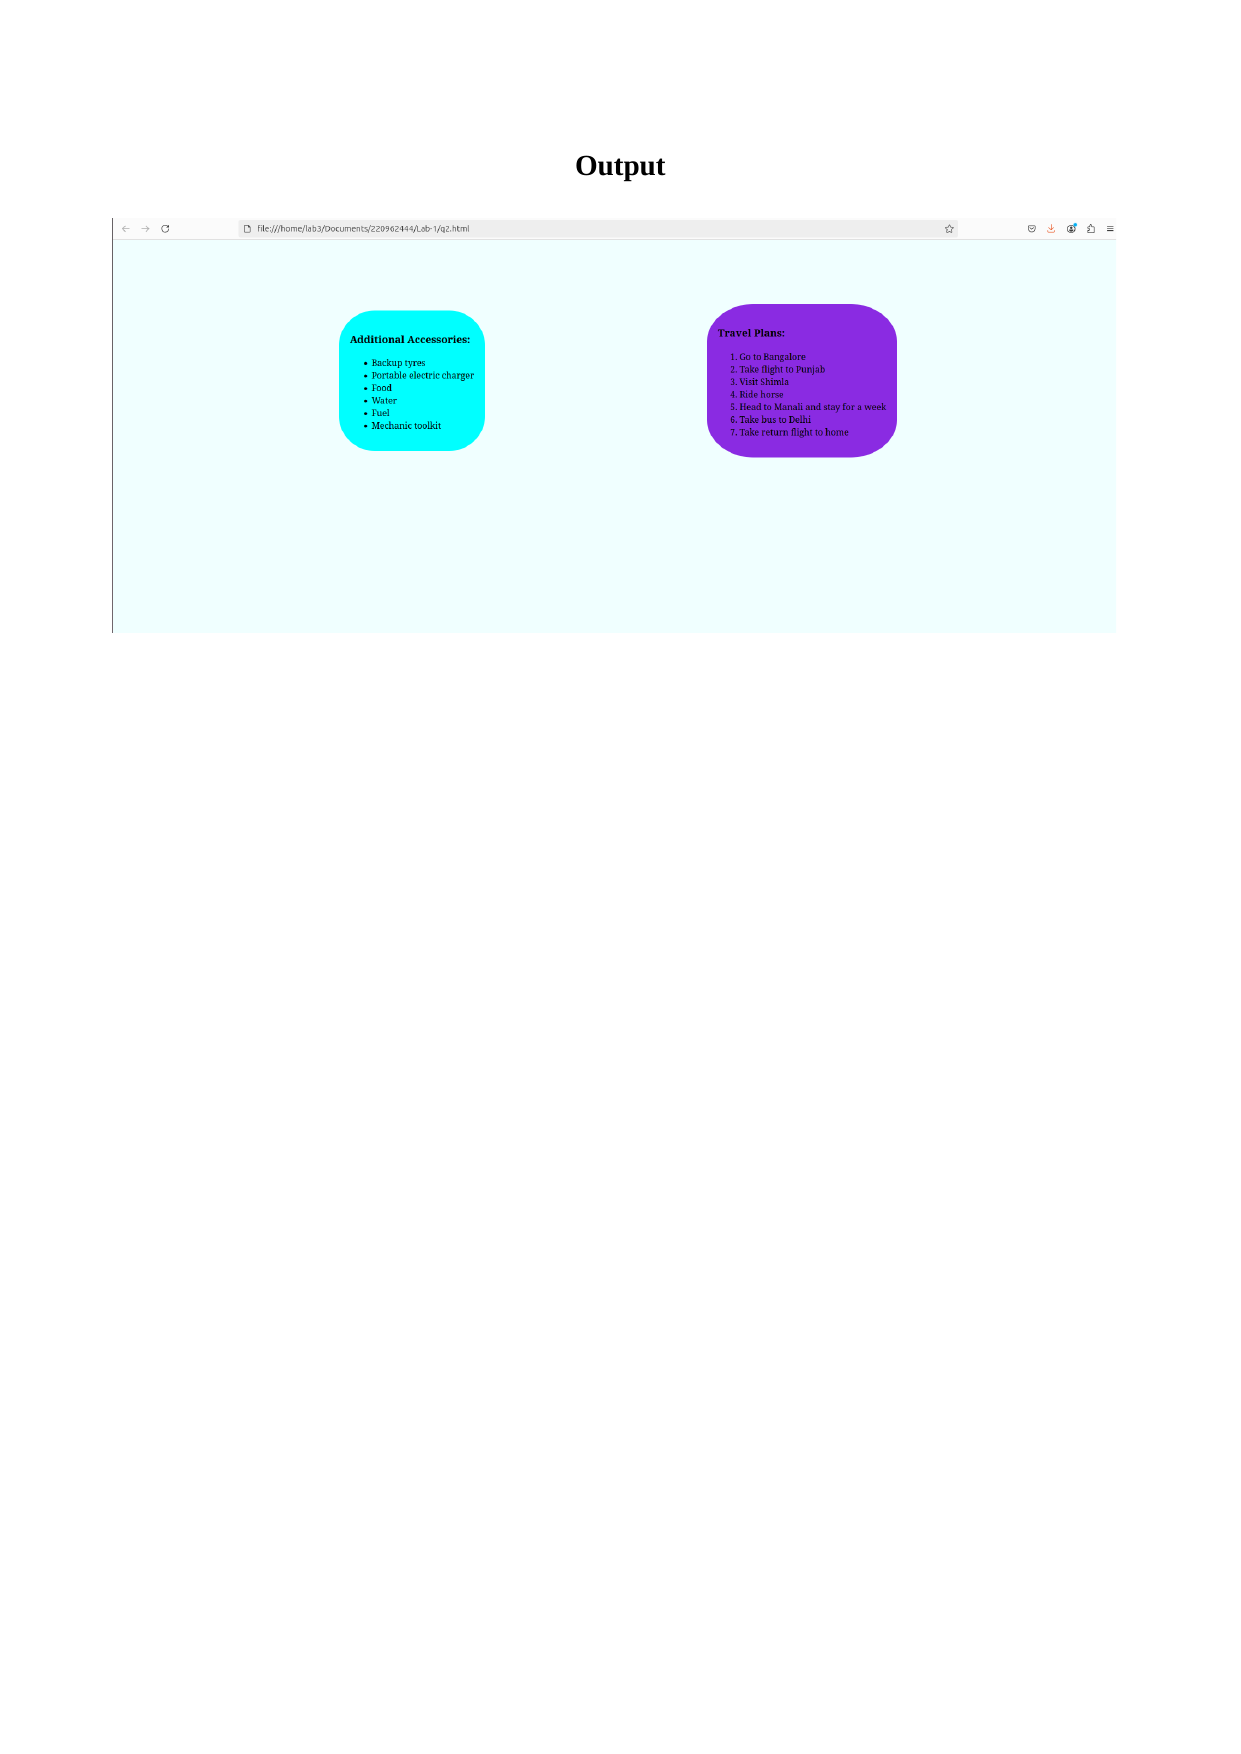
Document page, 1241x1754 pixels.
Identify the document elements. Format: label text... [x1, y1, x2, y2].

picture [112, 218, 1117, 633]
text Output [118, 148, 1122, 181]
